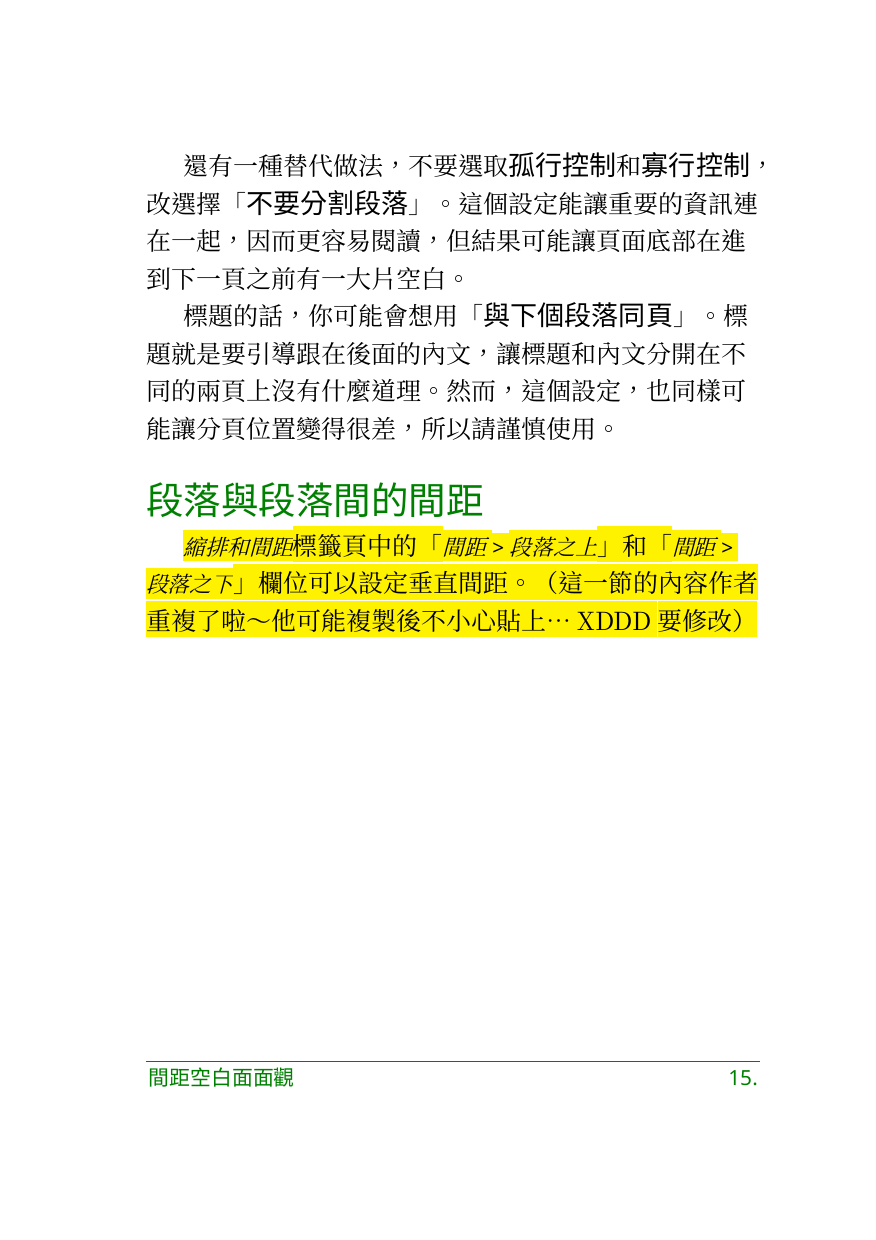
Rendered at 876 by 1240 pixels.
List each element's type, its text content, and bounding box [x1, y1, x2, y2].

text 縮排和間距標籤頁中的「間距 > 段落之上」和「間距 > 段落之下」欄位可以設定垂直間距。（這一節的內容作者重複了啦～他可能複製後不小心貼上… XDDD 要修改） [146, 525, 760, 638]
text 標題的話，你可能會想用「與下個段落同頁」。標題就是要引導跟在後面的內文，讓標題和內文分開在不同的兩頁上沒有什麼道理。然而，這個設定，也同樣可能讓分頁位置變得很差，所以請謹慎使用。 [146, 296, 760, 446]
subtitle 段落與段落間的間距 [146, 471, 760, 525]
text 還有一種替代做法，不要選取孤行控制和寡行控制，改選擇「不要分割段落」。這個設定能讓重要的資訊連在一起，因而更容易閱讀，但結果可能讓頁面底部在進到下一頁之前有一大片空白。 [146, 146, 760, 296]
